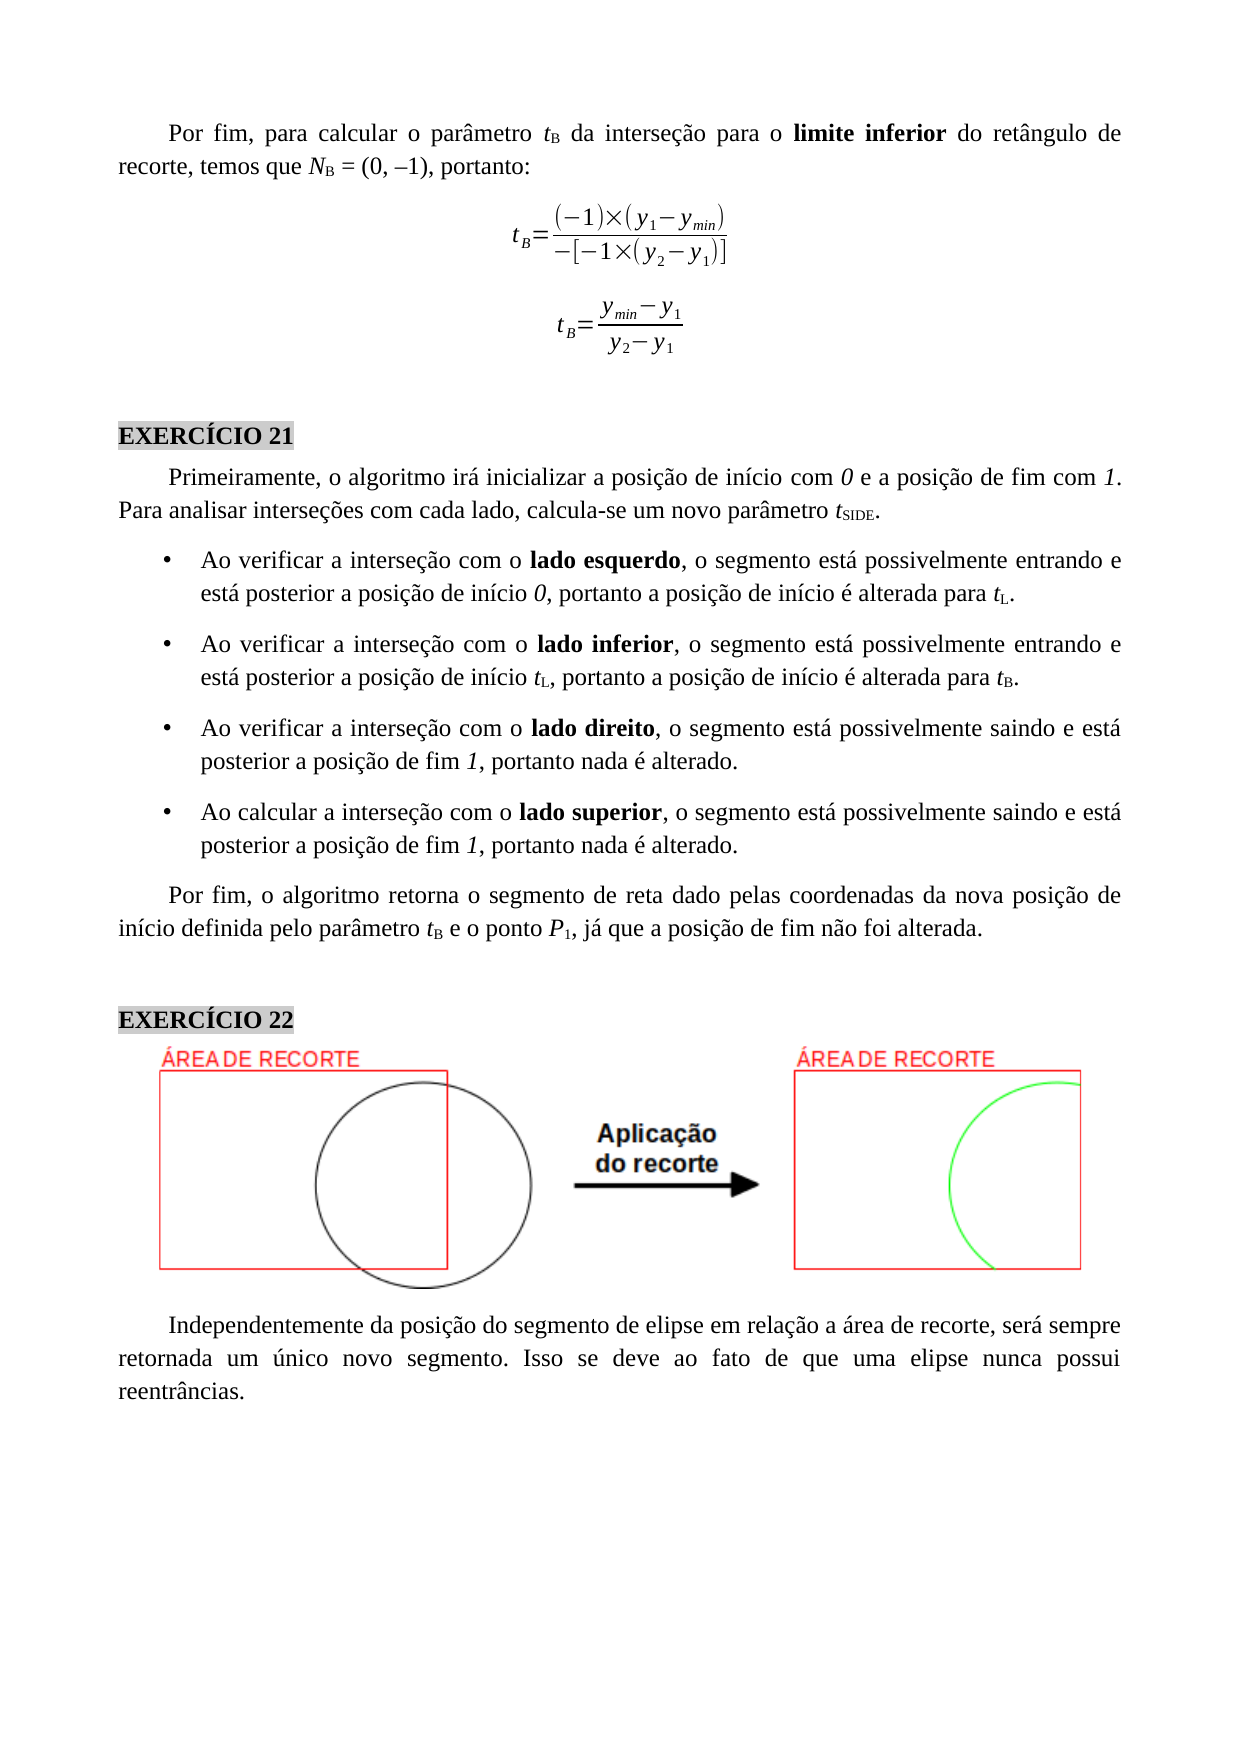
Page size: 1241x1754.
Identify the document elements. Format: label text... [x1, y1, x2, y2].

list Ao verificar a interseção com o lado inferior, o segmento está possivelmente entrando e está posterior a posição de início tL, portanto a posição de início é alterada para tB. [163, 629, 1122, 691]
list Ao verificar a interseção com o lado direito, o segmento está possivelmente saindo e está posterior a posição de fim 1, portanto nada é alterado. [163, 713, 1122, 775]
list Ao calcular a interseção com o lado superior, o segmento está possivelmente saindo e está posterior a posição de fim 1, portanto nada é alterado. [163, 797, 1122, 858]
picture [159, 1046, 1082, 1289]
text Primeiramente, o algoritmo irá inicializar a posição de início com 0 e a posição de fim com 1. Para analisar interseções com cada lado, calcula-se um novo parâmetro tSIDE. [118, 462, 1122, 523]
text Independentemente da posição do segmento de elipse em relação a área de recorte, será sempre retornada um único novo segmento. Isso se deve ao fato de que uma elipse nunca possui reentrâncias. [118, 1310, 1122, 1405]
text Por fim, o algoritmo retorna o segmento de reta dado pelas coordenadas da nova posição de início definida pelo parâmetro tB e o ponto P1, já que a posição de fim não foi alterada. [118, 880, 1122, 942]
text Por fim, para calcular o parâmetro tB da interseção para o limite inferior do retângulo de recorte, temos que NB = (0, –1), portanto: [118, 118, 1122, 180]
list Ao verificar a interseção com o lado esquerdo, o segmento está possivelmente entrando e está posterior a posição de início 0, portanto a posição de início é alterada para tL. [163, 545, 1122, 607]
text Exercício 22 [0, 1006, 1122, 1034]
text Exercício 21 [0, 421, 1122, 450]
